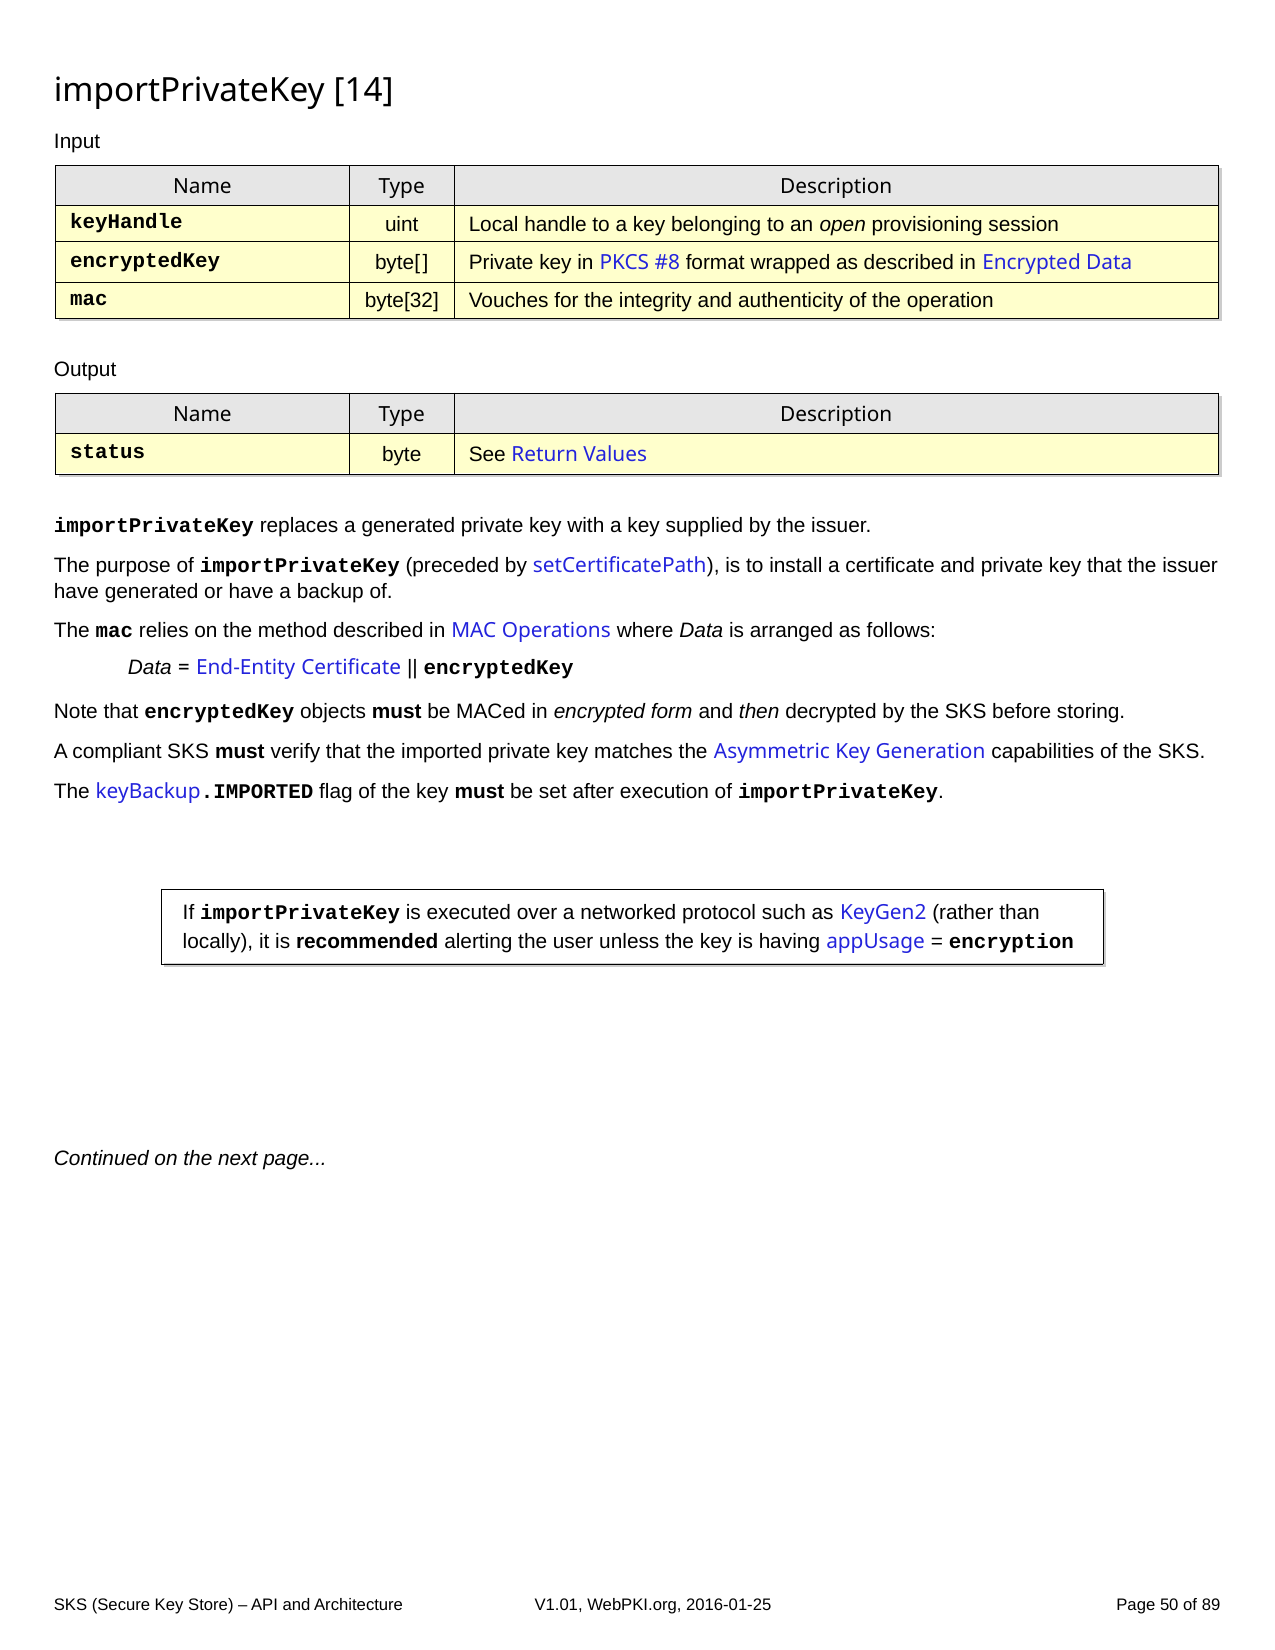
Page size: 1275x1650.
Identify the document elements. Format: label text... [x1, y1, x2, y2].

text importPrivateKey replaces a generated private key with a key supplied by the issuer. [54, 513, 1221, 539]
table_header If importPrivateKey is executed over a networked protocol such as KeyGen2 (rather than locally), it is recommended alerting the user unless the key is having appUsage = encryption [162, 890, 1103, 963]
table_cell Local handle to a key belonging to an open provisioning session [455, 206, 1218, 241]
table_header Description [455, 166, 1218, 205]
text Input [54, 129, 1221, 153]
text Continued on the next page... [54, 1145, 1221, 1169]
table_header Type [350, 394, 454, 433]
text The keyBackup.IMPORTED flag of the key must be set after execution of importPrivateKey. [54, 777, 1221, 805]
table_cell status [56, 434, 349, 473]
table_header Name [56, 166, 349, 205]
table_cell See Return Values [455, 434, 1218, 473]
text Note that encryptedKey objects must be MACed in encrypted form and then decrypted by the SKS before storing. [54, 699, 1221, 725]
table_cell keyHandle [56, 206, 349, 241]
table_cell Private key in PKCS #8 format wrapped as described in Encrypted Data [455, 242, 1218, 282]
table_cell uint [350, 206, 454, 241]
table_header Description [455, 394, 1218, 433]
text Data = End-Entity Certificate || encryptedKey [54, 652, 1221, 681]
text The mac relies on the method described in MAC Operations where Data is arranged as follows: [54, 615, 1221, 643]
table_cell byte [350, 434, 454, 473]
table_cell encryptedKey [56, 242, 349, 282]
text Output [54, 357, 1221, 381]
text The purpose of importPrivateKey (preceded by setCertificatePath), is to install a certificate and private key that the issuer have generated or have a backup of. [54, 551, 1221, 603]
table_cell mac [56, 283, 349, 318]
table_cell byte⁮[32] [350, 283, 454, 318]
table_header Name [56, 394, 349, 433]
subtitle importPrivateKey [14] [54, 66, 1221, 111]
table_cell byte⁮[ ] [350, 242, 454, 282]
text A compliant SKS must verify that the imported private key matches the Asymmetric Key Generation capabilities of the SKS. [54, 736, 1221, 765]
table_cell Vouches for the integrity and authenticity of the operation [455, 283, 1218, 318]
table_header Type [350, 166, 454, 205]
